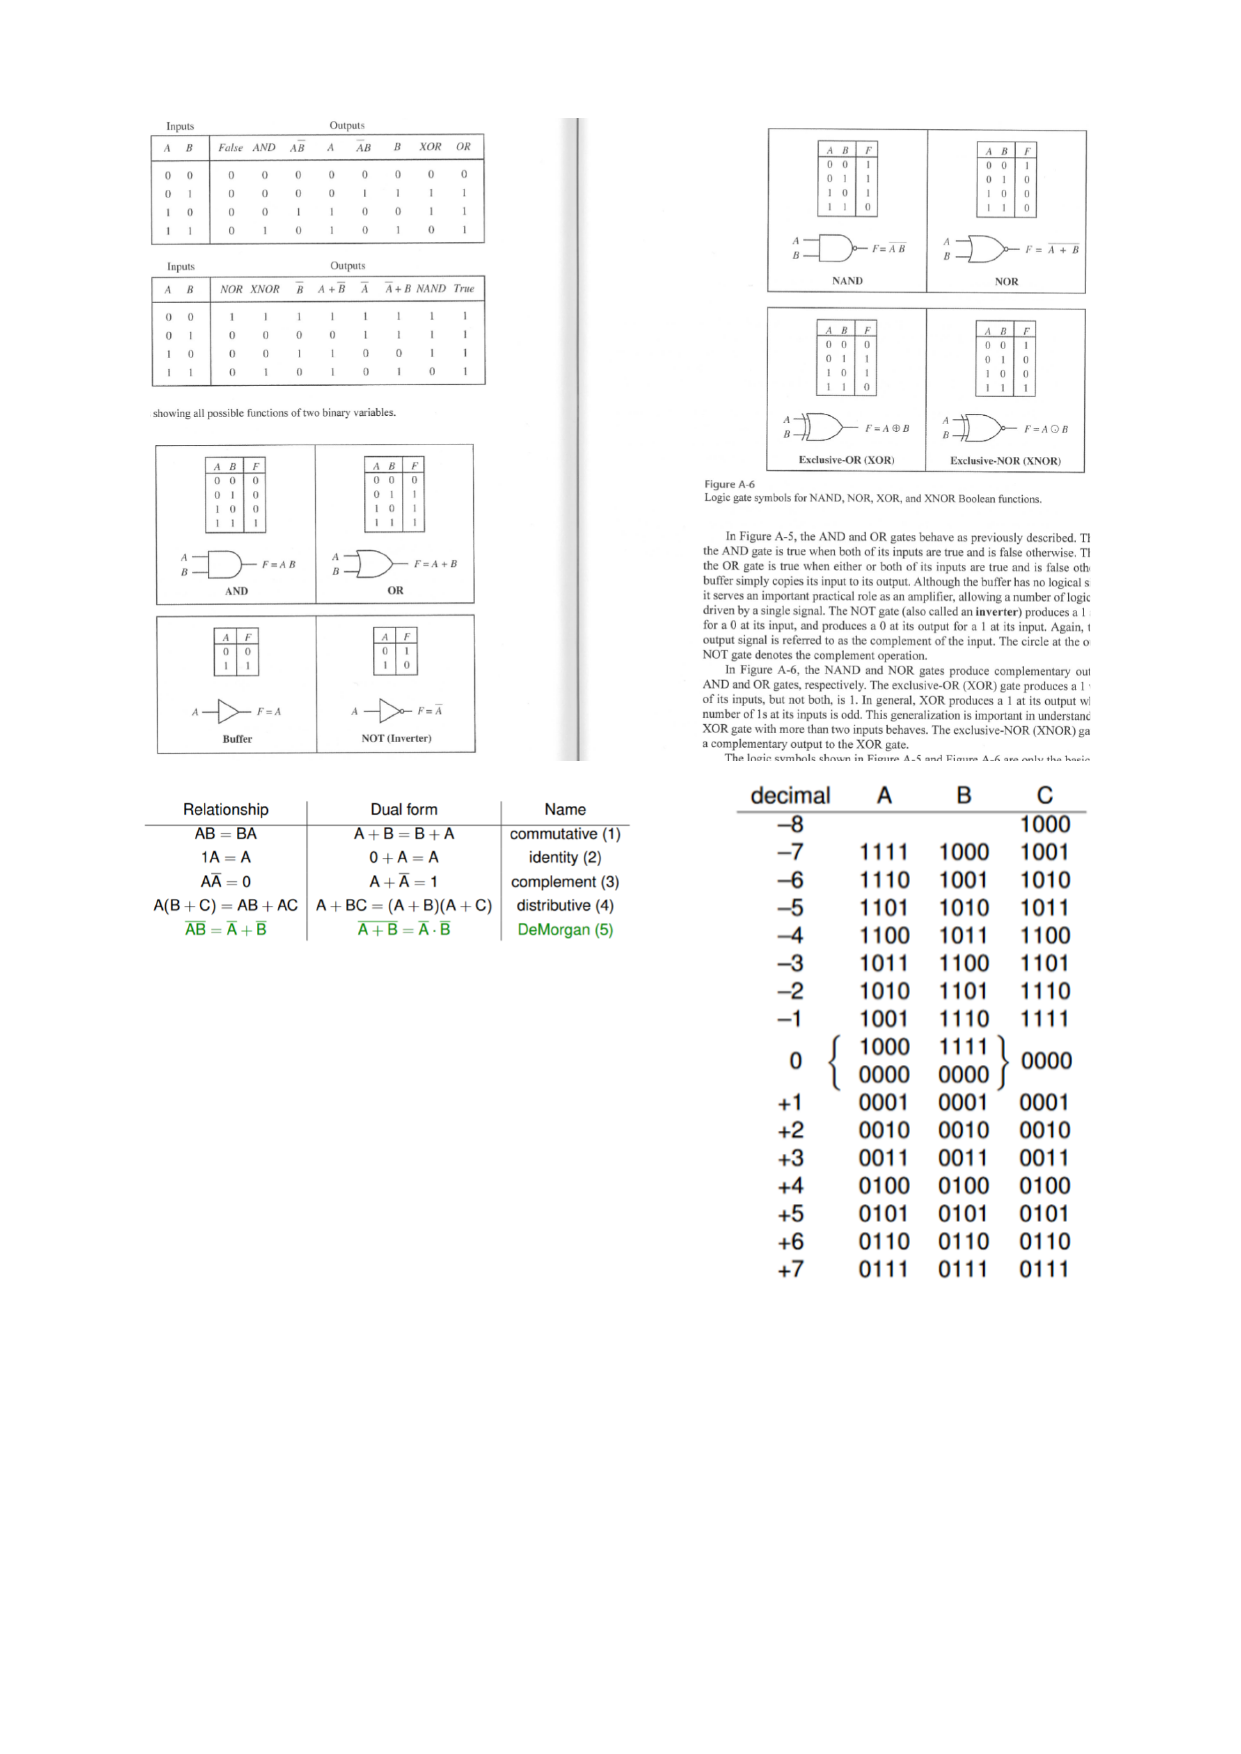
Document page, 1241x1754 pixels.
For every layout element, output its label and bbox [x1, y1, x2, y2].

picture [150, 118, 1091, 761]
picture [124, 794, 649, 956]
picture [728, 782, 1099, 1294]
